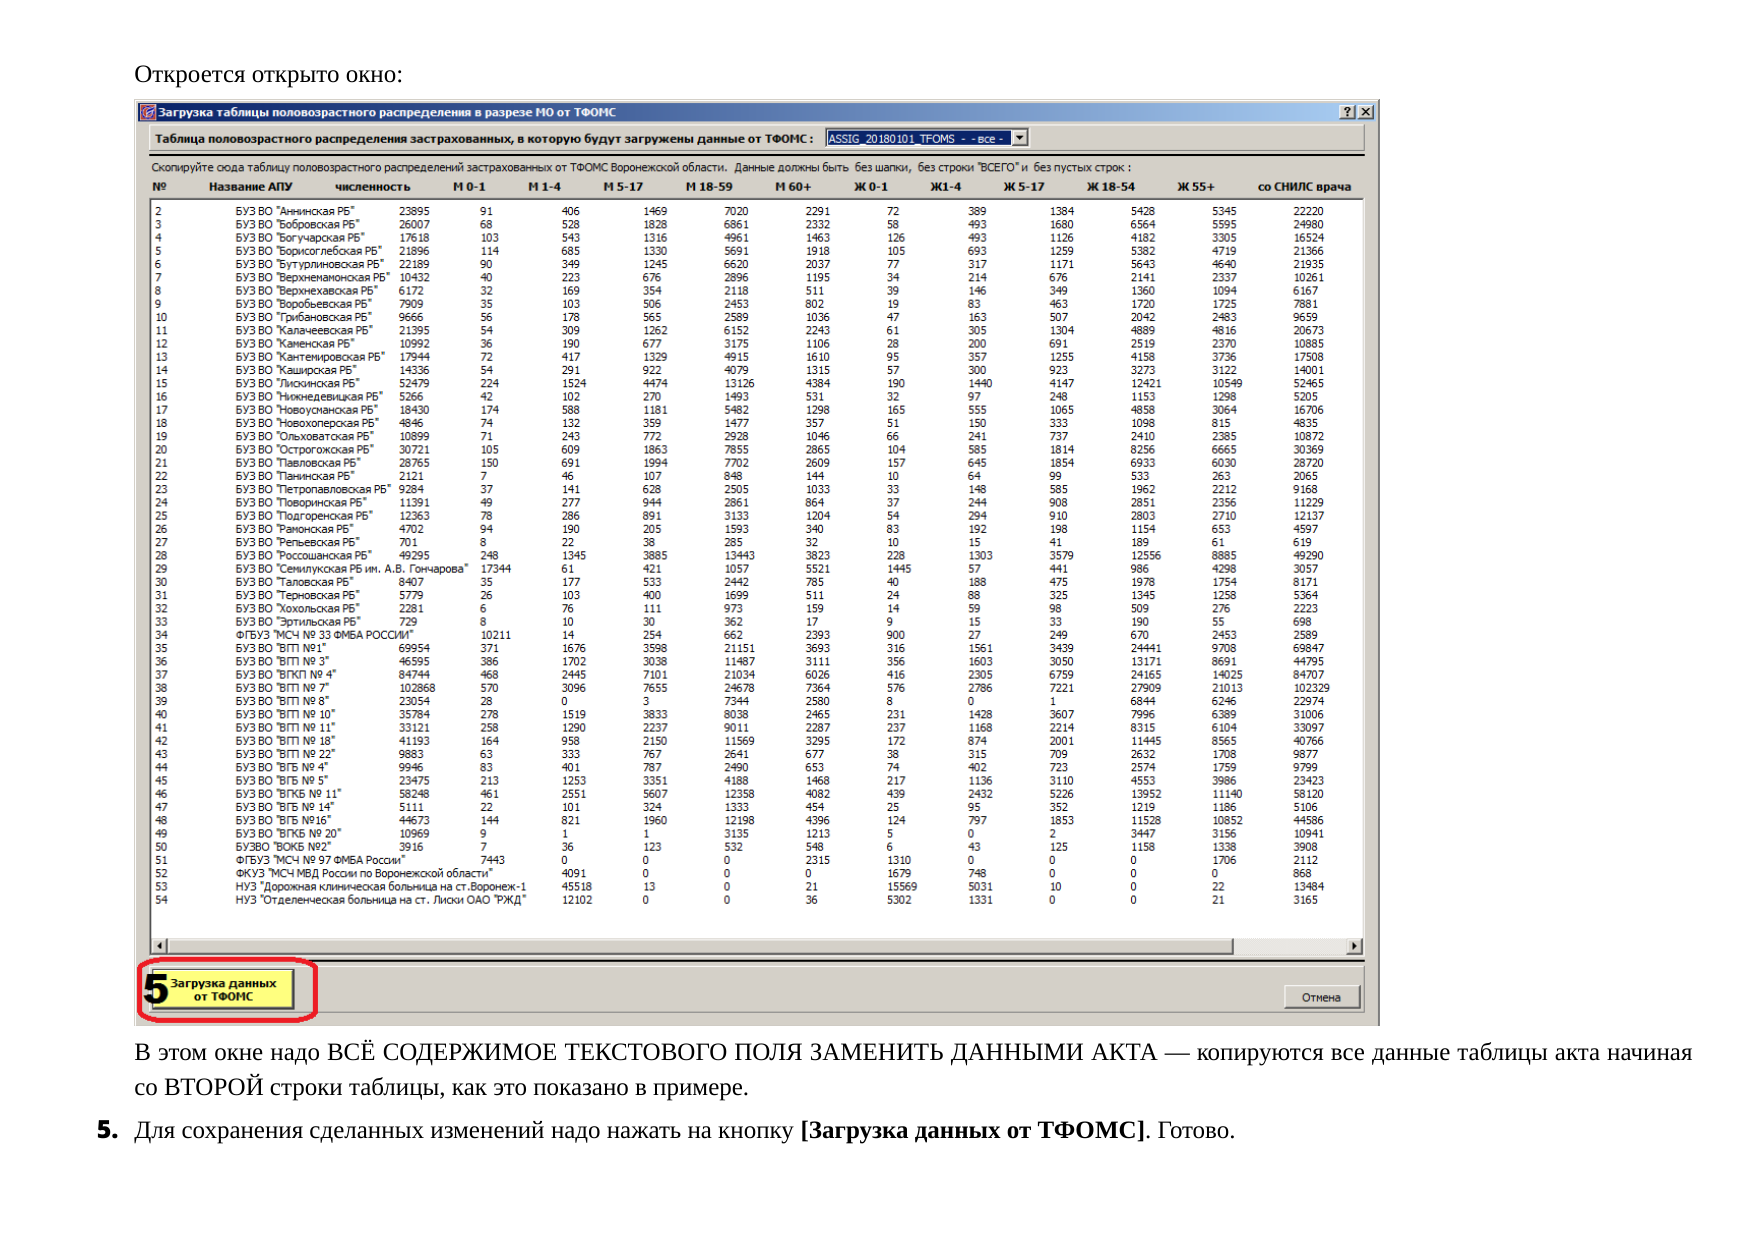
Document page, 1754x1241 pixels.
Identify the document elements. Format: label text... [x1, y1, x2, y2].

list В этом окне надо ВСЁ СОДЕРЖИМОЕ ТЕКСТОВОГО ПОЛЯ ЗАМЕНИТЬ ДАННЫМИ АКТА — копируются все данные таблицы акта начиная со ВТОРОЙ строки таблицы, как это показано в примере. [97, 1037, 1695, 1100]
list Откроется открыто окно: [97, 59, 1695, 88]
list Для сохранения сделанных изменений надо нажать на кнопку [Загрузка данных от ТФОМС]. Готово. [97, 1112, 1695, 1146]
